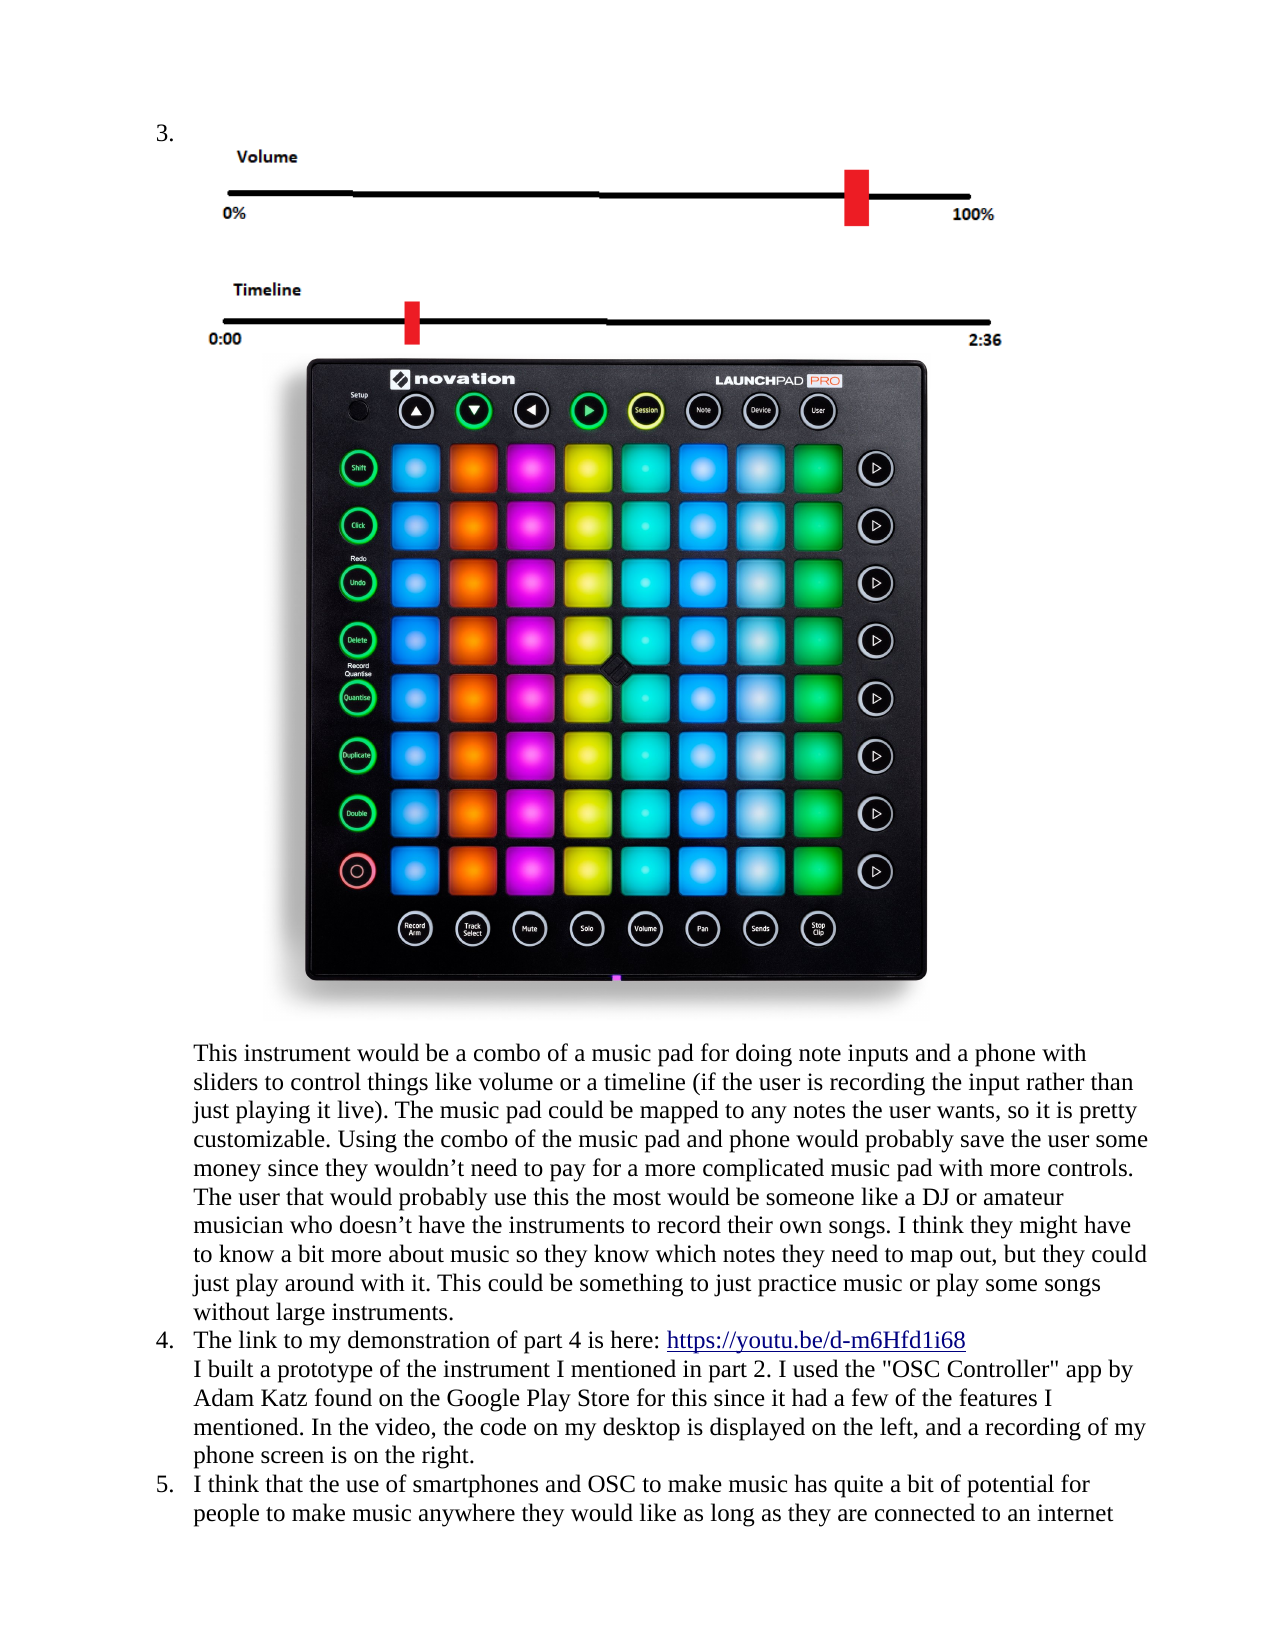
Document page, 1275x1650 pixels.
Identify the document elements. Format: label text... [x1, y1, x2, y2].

list I think that the use of smartphones and OSC to make music has quite a bit of potential for people to make music anywhere they would like as long as they are connected to an internet [156, 1469, 1157, 1527]
list The link to my demonstration of part 4 is here: https://youtu.be/d-m6Hfd1i68 I built a prototype of the instrument I mentioned in part 2. I used the "OSC Controller" app by Adam Katz found on the Google Play Store for this since it had a few of the features I mentioned. In the video, the code on my desktop is displayed on the left, and a recording of my phone screen is on the right. [156, 1326, 1157, 1469]
list This instrument would be a combo of a music pad for doing note inputs and a phone with sliders to control things like volume or a timeline (if the user is recording the input rather than just playing it live). The music pad could be mapped to any notes the user wants, so it is pretty customizable. Using the combo of the music pad and phone would probably save the user some money since they wouldn’t need to pay for a more complicated music pad with more controls. The user that would probably use this the most would be someone like a DJ or amateur musician who doesn’t have the instruments to record their own songs. I think they might have to know a bit more about music so they know which notes they need to map out, but they could just play around with it. This could be something to just practice music or play some songs without large instruments. [156, 118, 1157, 1326]
picture [190, 116, 1045, 1021]
